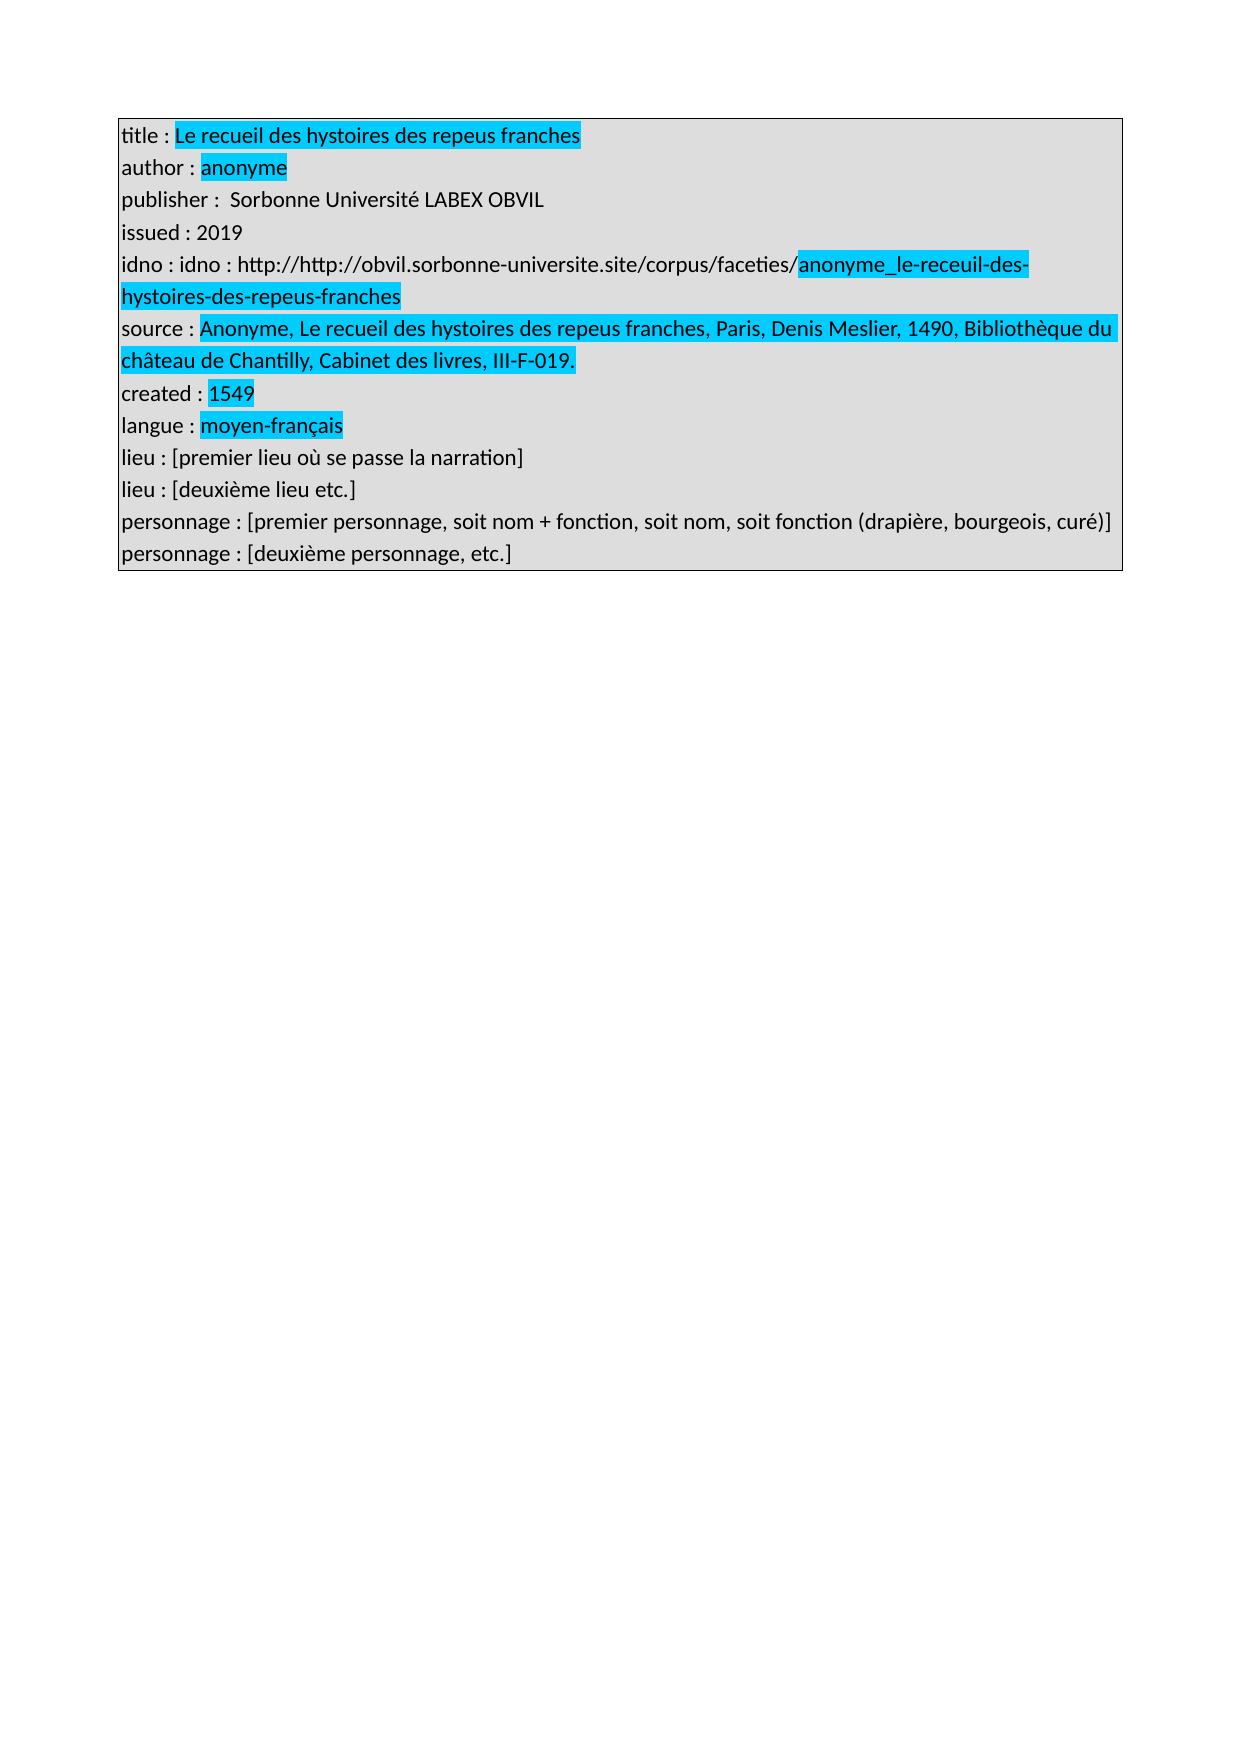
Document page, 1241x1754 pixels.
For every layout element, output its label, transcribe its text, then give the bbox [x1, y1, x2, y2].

text publisher : Sorbonne Université LABEX OBVIL [119, 182, 1122, 213]
text issued : 2019 [119, 215, 1122, 246]
text author : anonyme [119, 150, 1122, 181]
text langue : moyen-français [119, 408, 1122, 439]
text idno : idno : http://http://obvil.sorbonne-universite.site/corpus/faceties/anonyme_le-receuil-des-hystoires-des-repeus-franches [119, 247, 1122, 310]
text title : Le recueil des hystoires des repeus franches [119, 119, 1122, 149]
text lieu : [premier lieu où se passe la narration] [119, 440, 1122, 471]
text lieu : [deuxième lieu etc.] [119, 472, 1122, 503]
text source : Anonyme, Le recueil des hystoires des repeus franches, Paris, Denis Meslier, 1490, Bibliothèque du château de Chantilly, Cabinet des livres, III-F-019. [119, 311, 1122, 374]
text created : 1549 [119, 376, 1122, 407]
text personnage : [premier personnage, soit nom + fonction, soit nom, soit fonction (drapière, bourgeois, curé)] [119, 504, 1122, 535]
text personnage : [deuxième personnage, etc.] [119, 537, 1122, 570]
